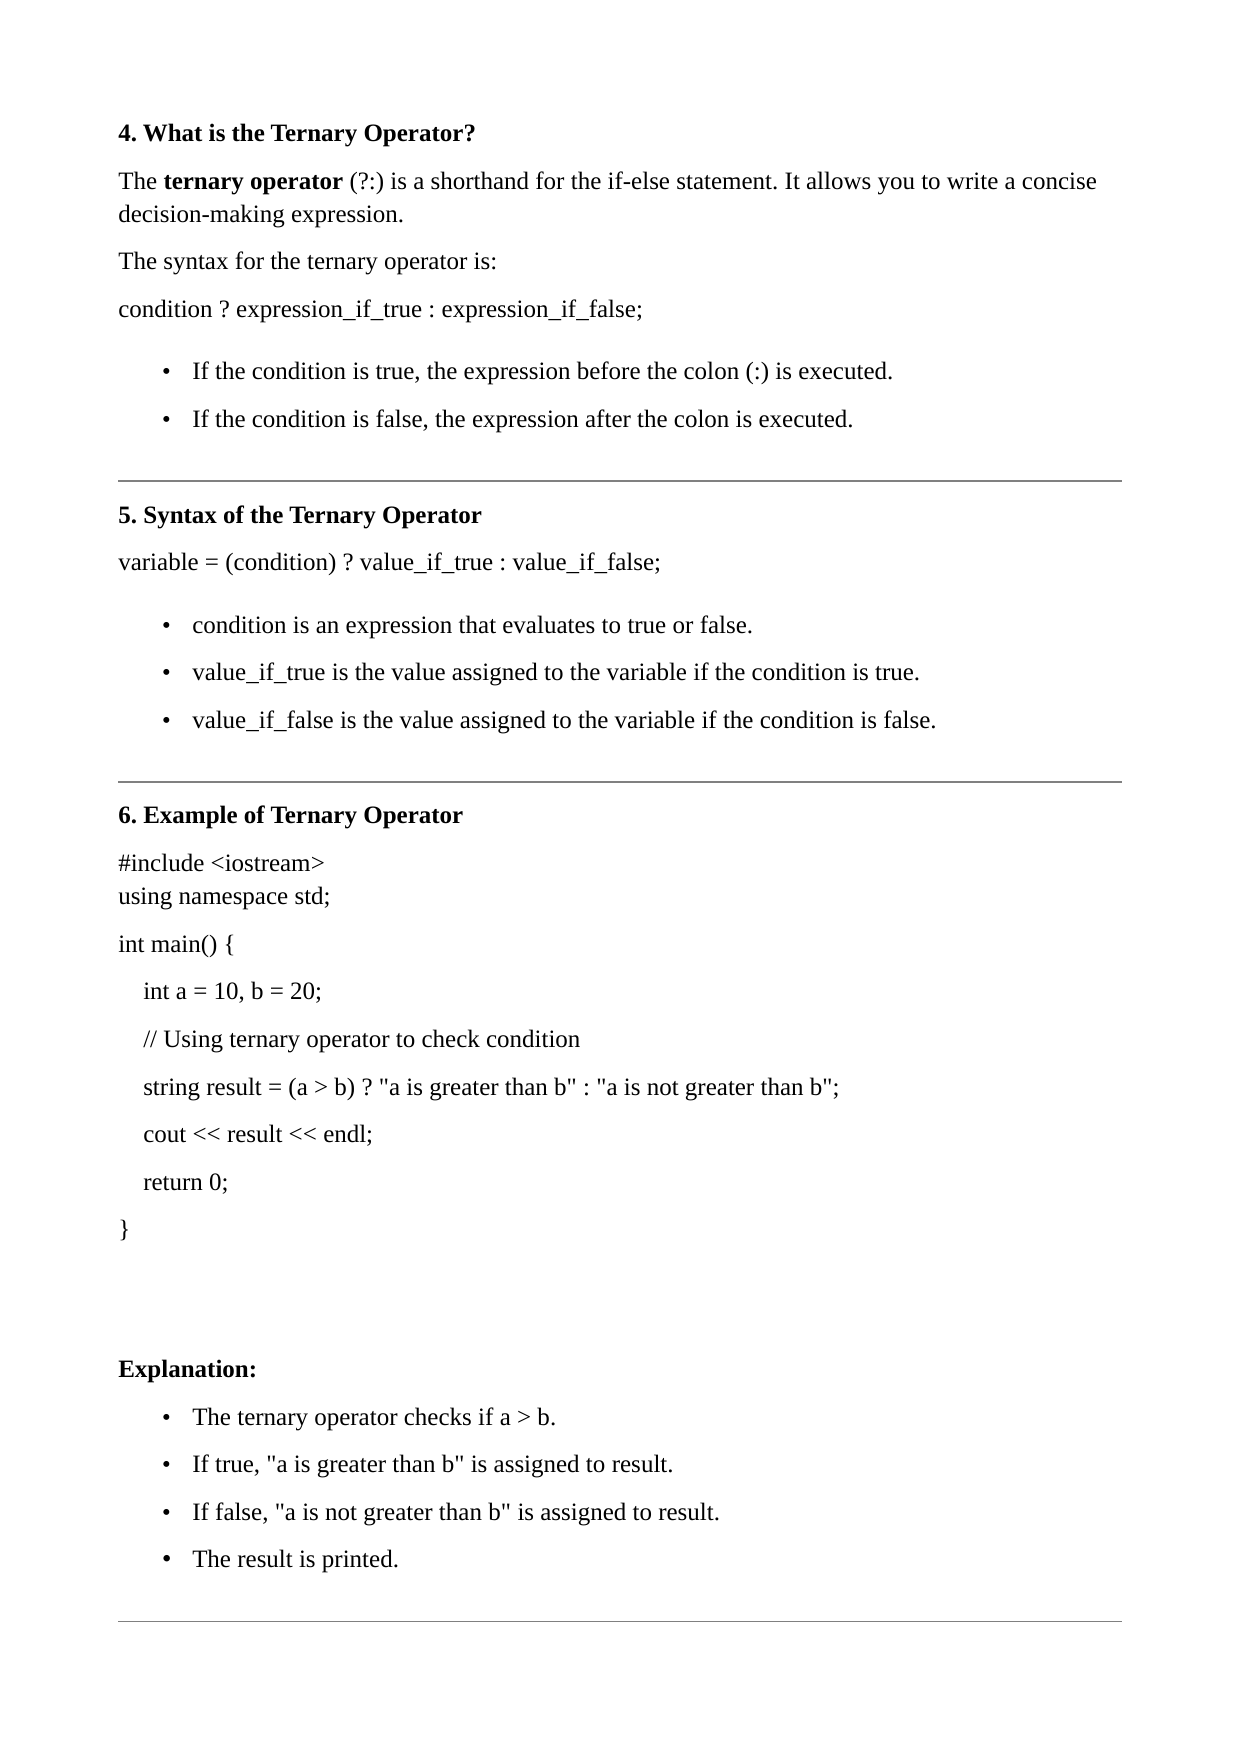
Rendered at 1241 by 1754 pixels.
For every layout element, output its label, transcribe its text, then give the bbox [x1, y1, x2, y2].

text } [118, 1214, 1122, 1243]
list If false, "a is not greater than b" is assigned to result. [162, 1497, 1122, 1526]
text int a = 10, b = 20; [118, 976, 1122, 1005]
list The result is printed. [162, 1544, 1122, 1573]
subtitle 5. Syntax of the Ternary Operator [118, 500, 1122, 528]
list If true, "a is greater than b" is assigned to result. [162, 1449, 1122, 1478]
text The syntax for the ternary operator is: [118, 246, 1122, 275]
text return 0; [118, 1167, 1122, 1196]
text #include <iostream> [118, 848, 1122, 877]
text // Using ternary operator to check condition [118, 1024, 1122, 1053]
text int main() { [118, 929, 1122, 958]
list condition is an expression that evaluates to true or false. [162, 610, 1122, 638]
text The ternary operator (?:) is a shorthand for the if-else statement. It allows you to write a concise decision-making expression. [118, 166, 1122, 227]
list value_if_true is the value assigned to the variable if the condition is true. [162, 657, 1122, 686]
text condition ? expression_if_true : expression_if_false; [118, 294, 1122, 323]
text using namespace std; [118, 881, 1122, 910]
list value_if_false is the value assigned to the variable if the condition is false. [162, 705, 1122, 734]
list If the condition is true, the expression before the colon (:) is executed. [162, 356, 1122, 385]
list The ternary operator checks if a > b. [162, 1402, 1122, 1430]
text variable = (condition) ? value_if_true : value_if_false; [118, 547, 1122, 576]
subtitle 6. Example of Ternary Operator [118, 801, 1122, 829]
text Explanation: [118, 1354, 1122, 1383]
subtitle 4. What is the Ternary Operator? [118, 118, 1122, 147]
text cout << result << endl; [118, 1119, 1122, 1148]
list If the condition is false, the expression after the colon is executed. [162, 404, 1122, 433]
text string result = (a > b) ? "a is greater than b" : "a is not greater than b"; [118, 1072, 1122, 1100]
